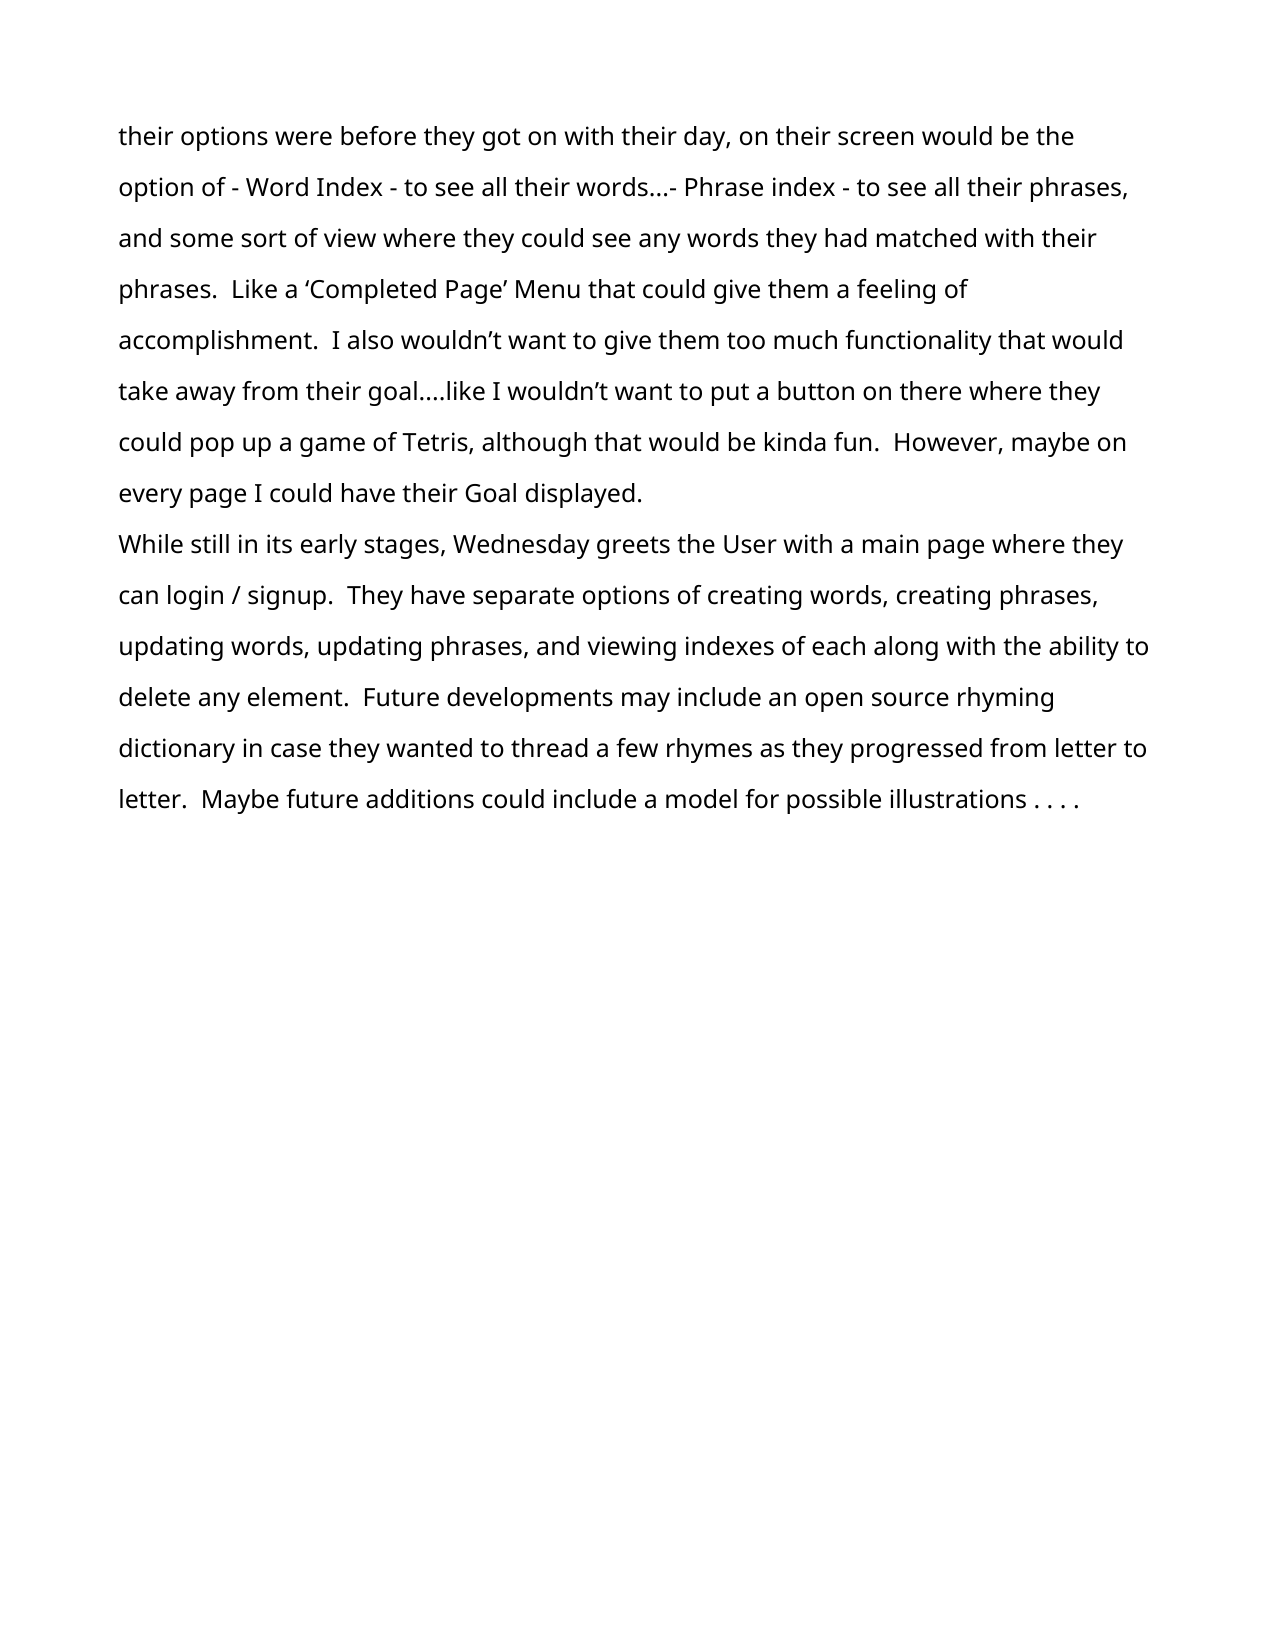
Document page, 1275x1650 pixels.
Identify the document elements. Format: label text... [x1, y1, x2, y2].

subtitle their options were before they got on with their day, on their screen would be the option of - Word Index - to see all their words...- Phrase index - to see all their phrases, and some sort of view where they could see any words they had matched with their phrases. Like a ‘Completed Page’ Menu that could give them a feeling of accomplishment. I also wouldn’t want to give them too much functionality that would take away from their goal....like I wouldn’t want to put a button on there where they could pop up a game of Tetris, although that would be kinda fun. However, maybe on every page I could have their Goal displayed. [118, 118, 1157, 509]
subtitle While still in its early stages, Wednesday greets the User with a main page where they can login / signup. They have separate options of creating words, creating phrases, updating words, updating phrases, and viewing indexes of each along with the ability to delete any element. Future developments may include an open source rhyming dictionary in case they wanted to thread a few rhymes as they progressed from letter to letter. Maybe future additions could include a model for possible illustrations . . . . [118, 526, 1157, 816]
